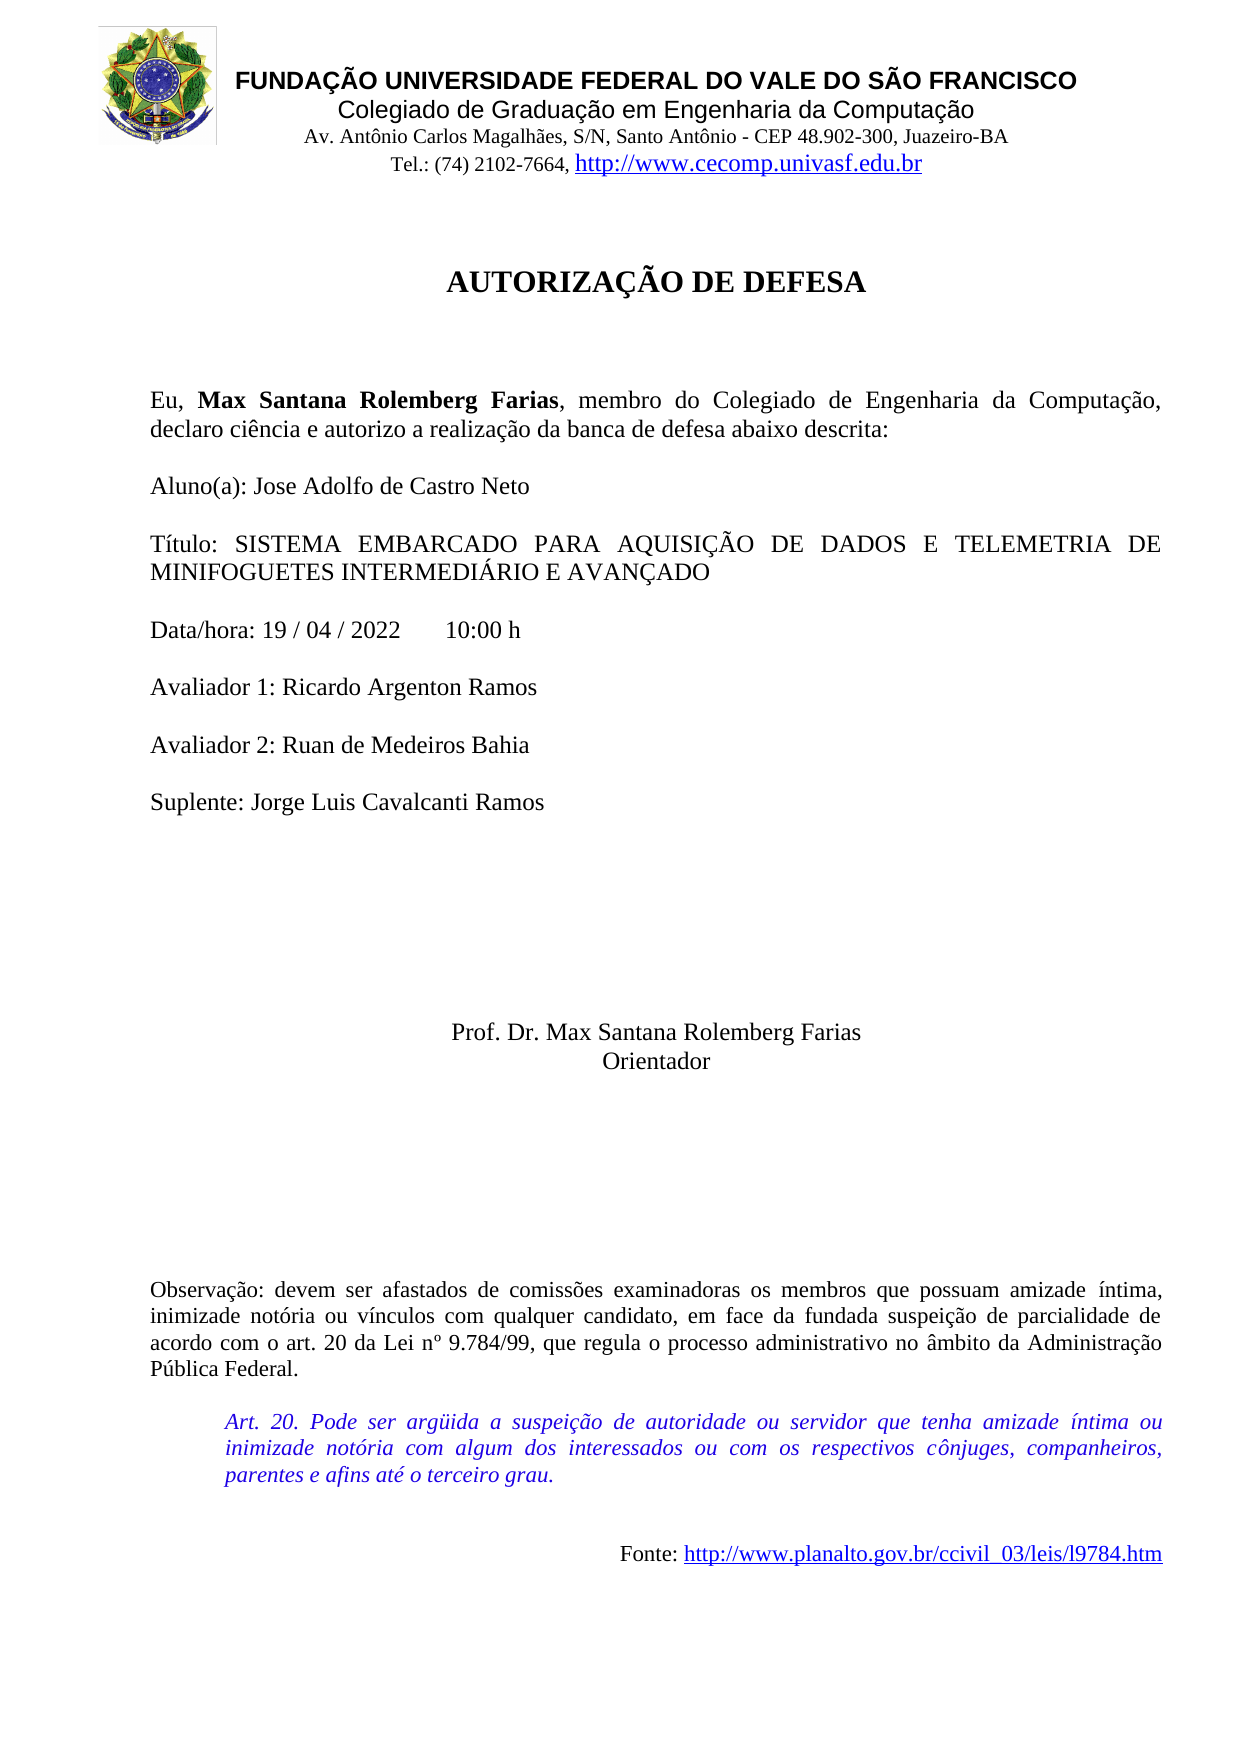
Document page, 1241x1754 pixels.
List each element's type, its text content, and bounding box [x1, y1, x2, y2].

text Avaliador 1: Ricardo Argenton Ramos [150, 672, 1162, 701]
text Fonte: http://www.planalto.gov.br/ccivil_03/leis/l9784.htm [150, 1540, 1162, 1566]
text Suplente: Jorge Luis Cavalcanti Ramos [150, 787, 1162, 816]
text Prof. Dr. Max Santana Rolemberg Farias Orientador [150, 1017, 1162, 1075]
text Eu, Max Santana Rolemberg Farias, membro do Colegiado de Engenharia da Computação, declaro ciência e autorizo a realização da banca de defesa abaixo descrita: [150, 385, 1162, 442]
text Avaliador 2: Ruan de Medeiros Bahia [150, 730, 1162, 759]
text Art. 20. Pode ser argüida a suspeição de autoridade ou servidor que tenha amizade íntima ou inimizade notória com algum dos interessados ou com os respectivos cônjuges, companheiros, parentes e afins até o terceiro grau. [225, 1408, 1162, 1487]
text Observação: devem ser afastados de comissões examinadoras os membros que possuam amizade íntima, inimizade notória ou vínculos com qualquer candidato, em face da fundada suspeição de parcialidade de acordo com o art. 20 da Lei nº 9.784/99, que regula o processo administrativo no âmbito da Administração Pública Federal. [150, 1276, 1162, 1382]
text AUTORIZAÇÃO DE DEFESA [150, 263, 1162, 299]
text Data/hora: 19 / 04 / 2022 10:00 h [150, 615, 1162, 644]
text Título: SISTEMA EMBARCADO PARA AQUISIÇÃO DE DADOS E TELEMETRIA DE MINIFOGUETES INTERMEDIÁRIO E AVANÇADO [150, 529, 1162, 586]
picture [98, 26, 217, 145]
text Aluno(a): Jose Adolfo de Castro Neto [150, 471, 1162, 500]
